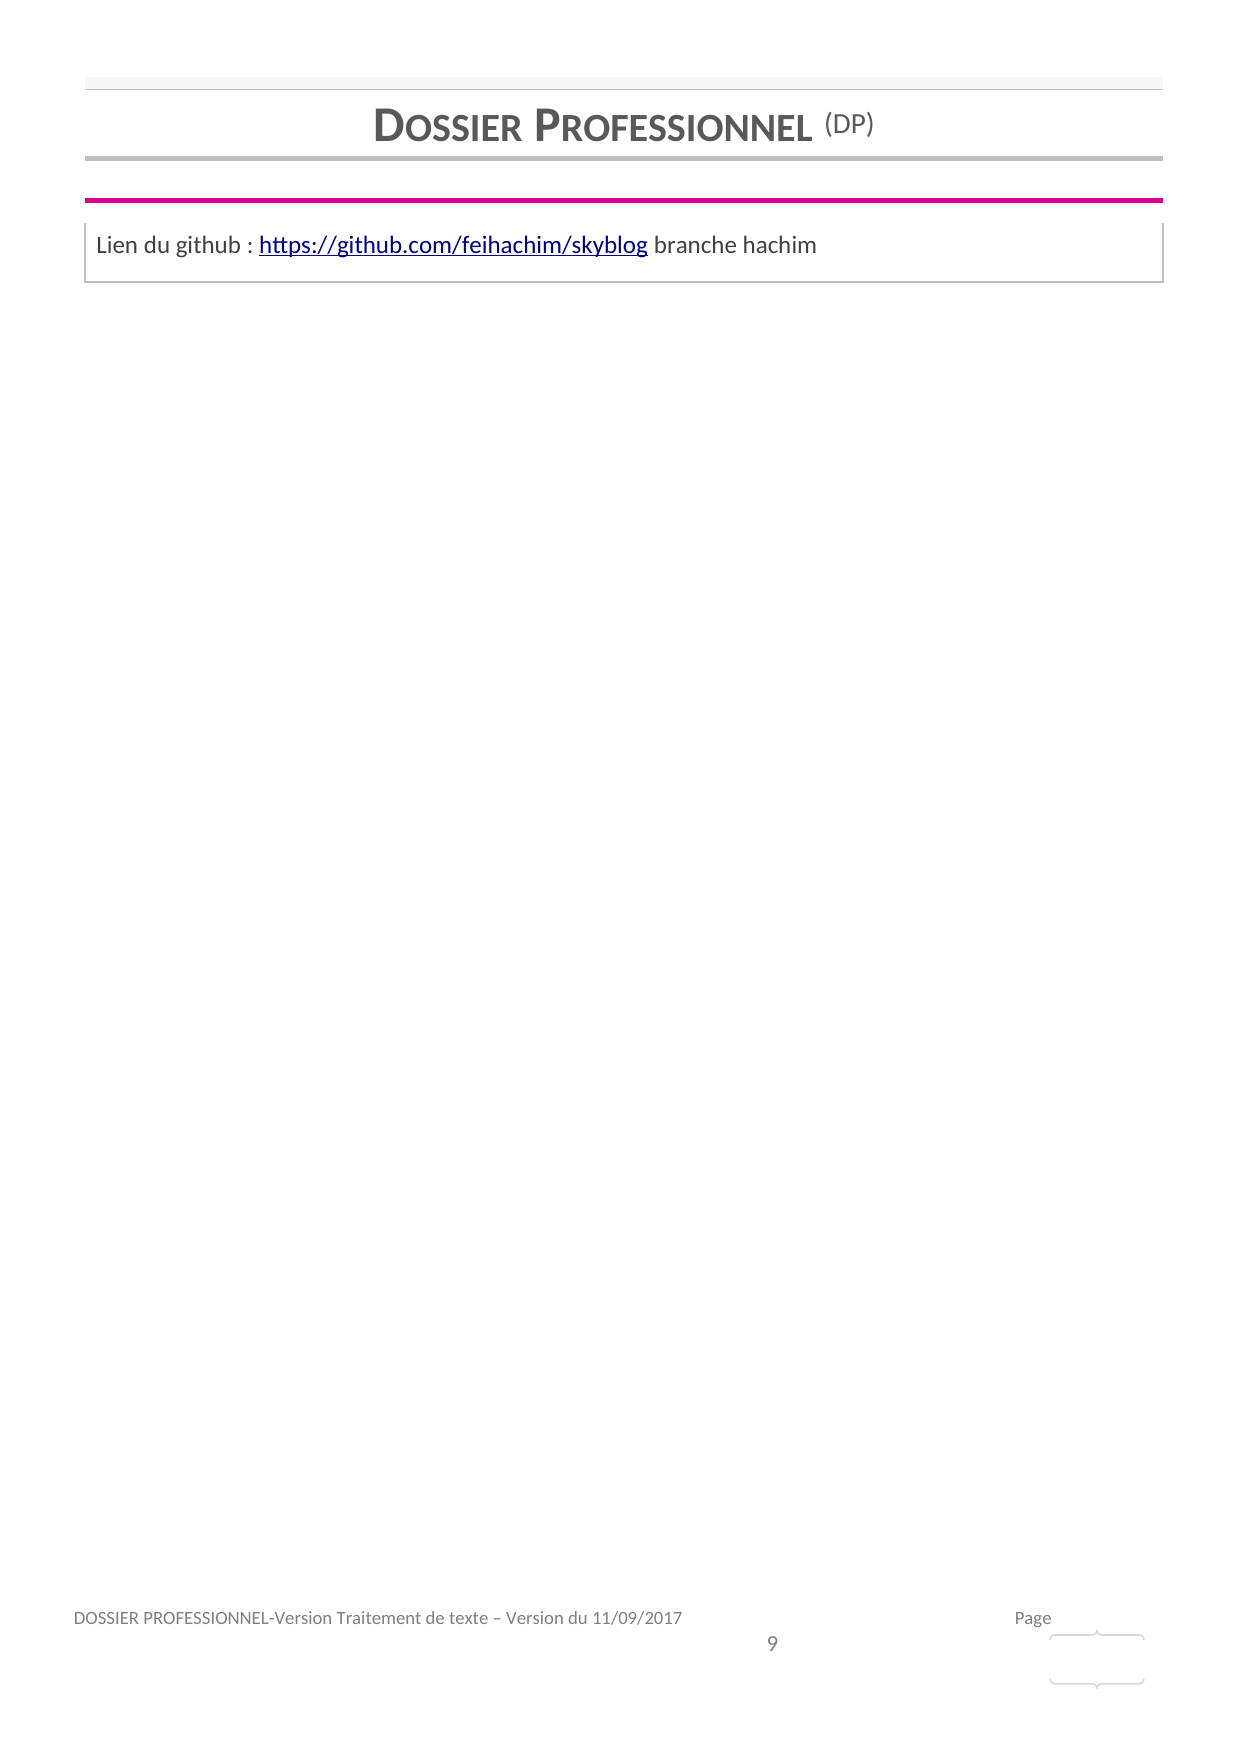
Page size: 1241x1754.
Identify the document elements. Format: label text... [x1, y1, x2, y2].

table_cell Lien du github : https://github.com/feihachim/skyblog branche hachim [86, 223, 1162, 259]
table_cell [86, 259, 1162, 281]
